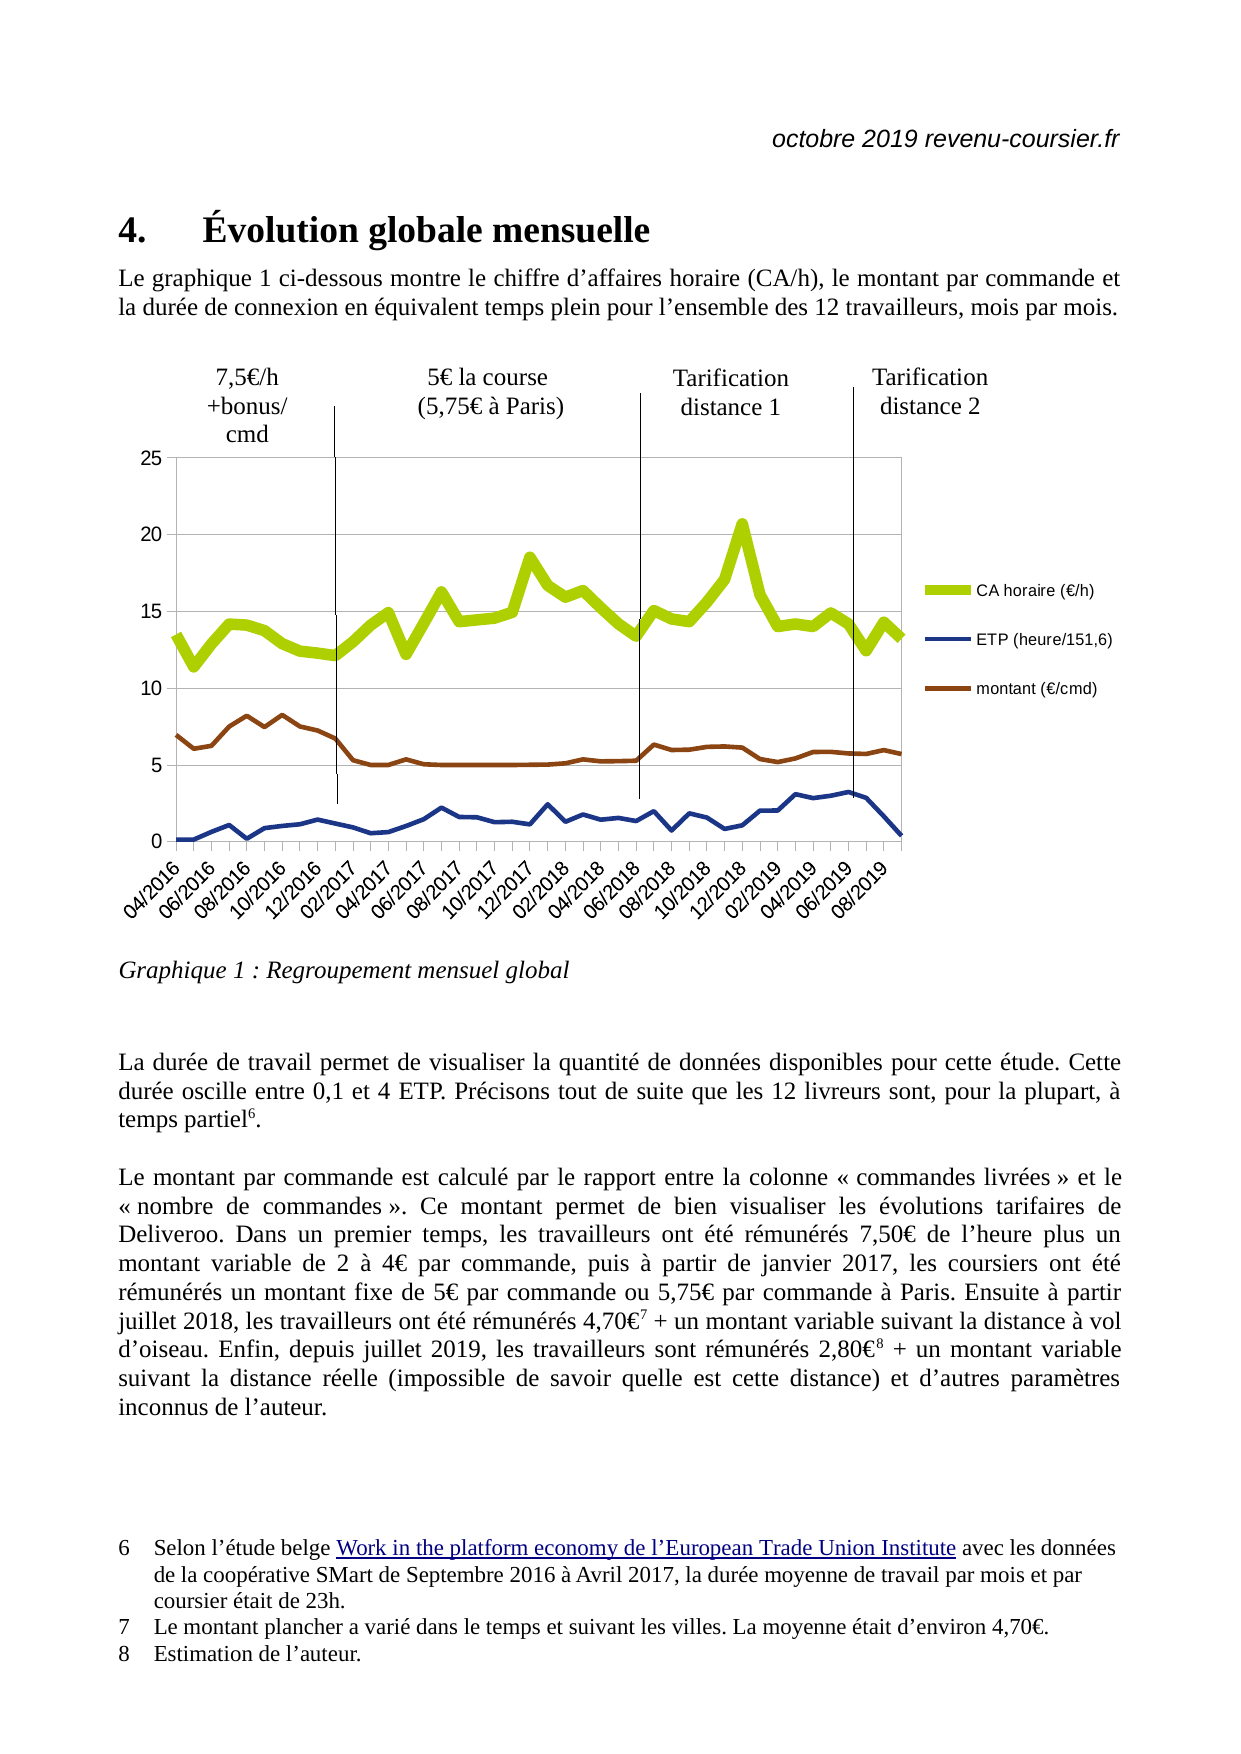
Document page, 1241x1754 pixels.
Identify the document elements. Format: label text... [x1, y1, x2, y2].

text Le montant plancher a varié dans le temps et suivant les villes. La moyenne était d’environ 4,70€. [118, 1613, 1122, 1640]
text Le graphique 1 ci-dessous montre le chiffre d’affaires horaire (CA/h), le montant par commande et la durée de connexion en équivalent temps plein pour l’ensemble des 12 travailleurs, mois par mois. [118, 263, 1122, 321]
text Graphique 1 : Regroupement mensuel global [118, 362, 1122, 984]
subtitle Évolution globale mensuelle [118, 208, 1122, 251]
text Selon l’étude belge Work in the platform economy de l’European Trade Union Institute avec les données de la coopérative SMart de Septembre 2016 à Avril 2017, la durée moyenne de travail par mois et par coursier était de 23h. [118, 1534, 1122, 1613]
text Estimation de l’auteur. [118, 1640, 1122, 1666]
text Le montant par commande est calculé par le rapport entre la colonne « commandes livrées » et le « nombre de commandes ». Ce montant permet de bien visualiser les évolutions tarifaires de Deliveroo. Dans un premier temps, les travailleurs ont été rémunérés 7,50€ de l’heure plus un montant variable de 2 à 4€ par commande, puis à partir de janvier 2017, les coursiers ont été rémunérés un montant fixe de 5€ par commande ou 5,75€ par commande à Paris. Ensuite à partir juillet 2018, les travailleurs ont été rémunérés 4,70€ + un montant variable suivant la distance à vol d’oiseau. Enfin, depuis juillet 2019, les travailleurs sont rémunérés 2,80€ + un montant variable suivant la distance réelle (impossible de savoir quelle est cette distance) et d’autres paramètres inconnus de l’auteur. [118, 1162, 1122, 1421]
text La durée de travail permet de visualiser la quantité de données disponibles pour cette étude. Cette durée oscille entre 0,1 et 4 ETP. Précisons tout de suite que les 12 livreurs sont, pour la plupart, à temps partiel. [118, 1047, 1122, 1133]
